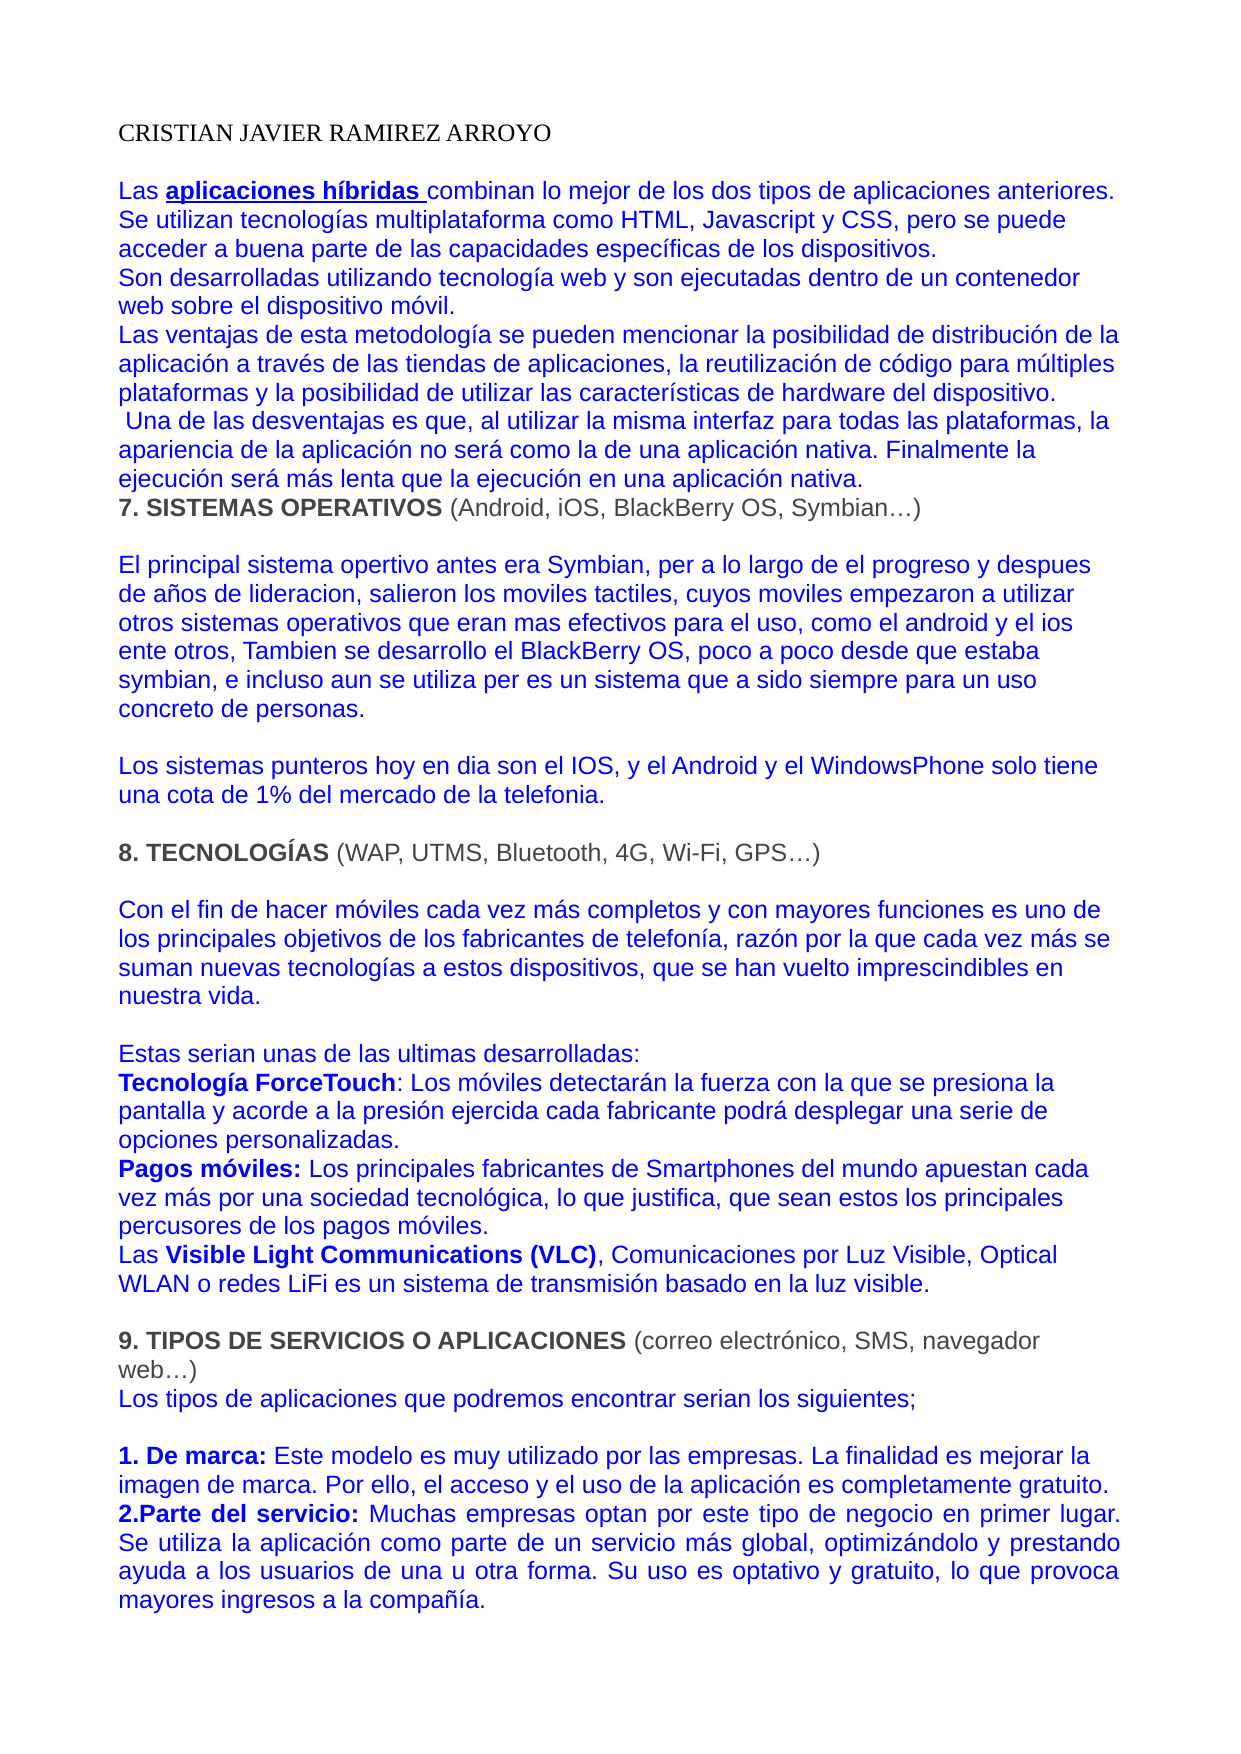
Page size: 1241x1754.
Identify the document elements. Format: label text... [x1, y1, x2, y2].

text 7. SISTEMAS OPERATIVOS (Android, iOS, BlackBerry OS, Symbian…) [118, 493, 1122, 521]
text Las Visible Light Communications (VLC), Comunicaciones por Luz Visible, Optical WLAN o redes LiFi es un sistema de transmisión basado en la luz visible. 9. TIPOS DE SERVICIOS O APLICACIONES (correo electrónico, SMS, navegador web…) Los tipos de aplicaciones que podremos encontrar serian los siguientes; [118, 1240, 1122, 1413]
text Tecnología ForceTouch: Los móviles detectarán la fuerza con la que se presiona la pantalla y acorde a la presión ejercida cada fabricante podrá desplegar una serie de opciones personalizadas. [118, 1068, 1122, 1154]
text Las ventajas de esta metodología se pueden mencionar la posibilidad de distribución de la aplicación a través de las tiendas de aplicaciones, la reutilización de código para múltiples plataformas y la posibilidad de utilizar las características de hardware del dispositivo. [118, 320, 1122, 406]
text Son desarrolladas utilizando tecnología web y son ejecutadas dentro de un contenedor web sobre el dispositivo móvil. [118, 263, 1122, 320]
text Las aplicaciones híbridas combinan lo mejor de los dos tipos de aplicaciones anteriores. Se utilizan tecnologías multiplataforma como HTML, Javascript y CSS, pero se puede acceder a buena parte de las capacidades específicas de los dispositivos. [118, 176, 1122, 263]
text Pagos móviles: Los principales fabricantes de Smartphones del mundo apuestan cada vez más por una sociedad tecnológica, lo que justifica, que sean estos los principales percusores de los pagos móviles. [118, 1154, 1122, 1240]
text Los sistemas punteros hoy en dia son el IOS, y el Android y el WindowsPhone solo tiene una cota de 1% del mercado de la telefonia. 8. TECNOLOGÍAS (WAP, UTMS, Bluetooth, 4G, Wi-Fi, GPS…) [118, 751, 1122, 866]
text Estas serian unas de las ultimas desarrolladas: [118, 1039, 1122, 1068]
text Una de las desventajas es que, al utilizar la misma interfaz para todas las plataformas, la apariencia de la aplicación no será como la de una aplicación nativa. Finalmente la ejecución será más lenta que la ejecución en una aplicación nativa. [118, 406, 1122, 493]
text El principal sistema opertivo antes era Symbian, per a lo largo de el progreso y despues de años de lideracion, salieron los moviles tactiles, cuyos moviles empezaron a utilizar otros sistemas operativos que eran mas efectivos para el uso, como el android y el ios ente otros, Tambien se desarrollo el BlackBerry OS, poco a poco desde que estaba symbian, e incluso aun se utiliza per es un sistema que a sido siempre para un uso concreto de personas. [118, 550, 1122, 723]
text Con el fin de hacer móviles cada vez más completos y con mayores funciones es uno de los principales objetivos de los fabricantes de telefonía, razón por la que cada vez más se suman nuevas tecnologías a estos dispositivos, que se han vuelto imprescindibles en nuestra vida. [118, 895, 1122, 1010]
text 1. De marca: Este modelo es muy utilizado por las empresas. La finalidad es mejorar la imagen de marca. Por ello, el acceso y el uso de la aplicación es completamente gratuito. [118, 1441, 1122, 1499]
text 2.Parte del servicio: Muchas empresas optan por este tipo de negocio en primer lugar. Se utiliza la aplicación como parte de un servicio más global, optimizándolo y prestando ayuda a los usuarios de una u otra forma. Su uso es optativo y gratuito, lo que provoca mayores ingresos a la compañía. [118, 1499, 1122, 1614]
